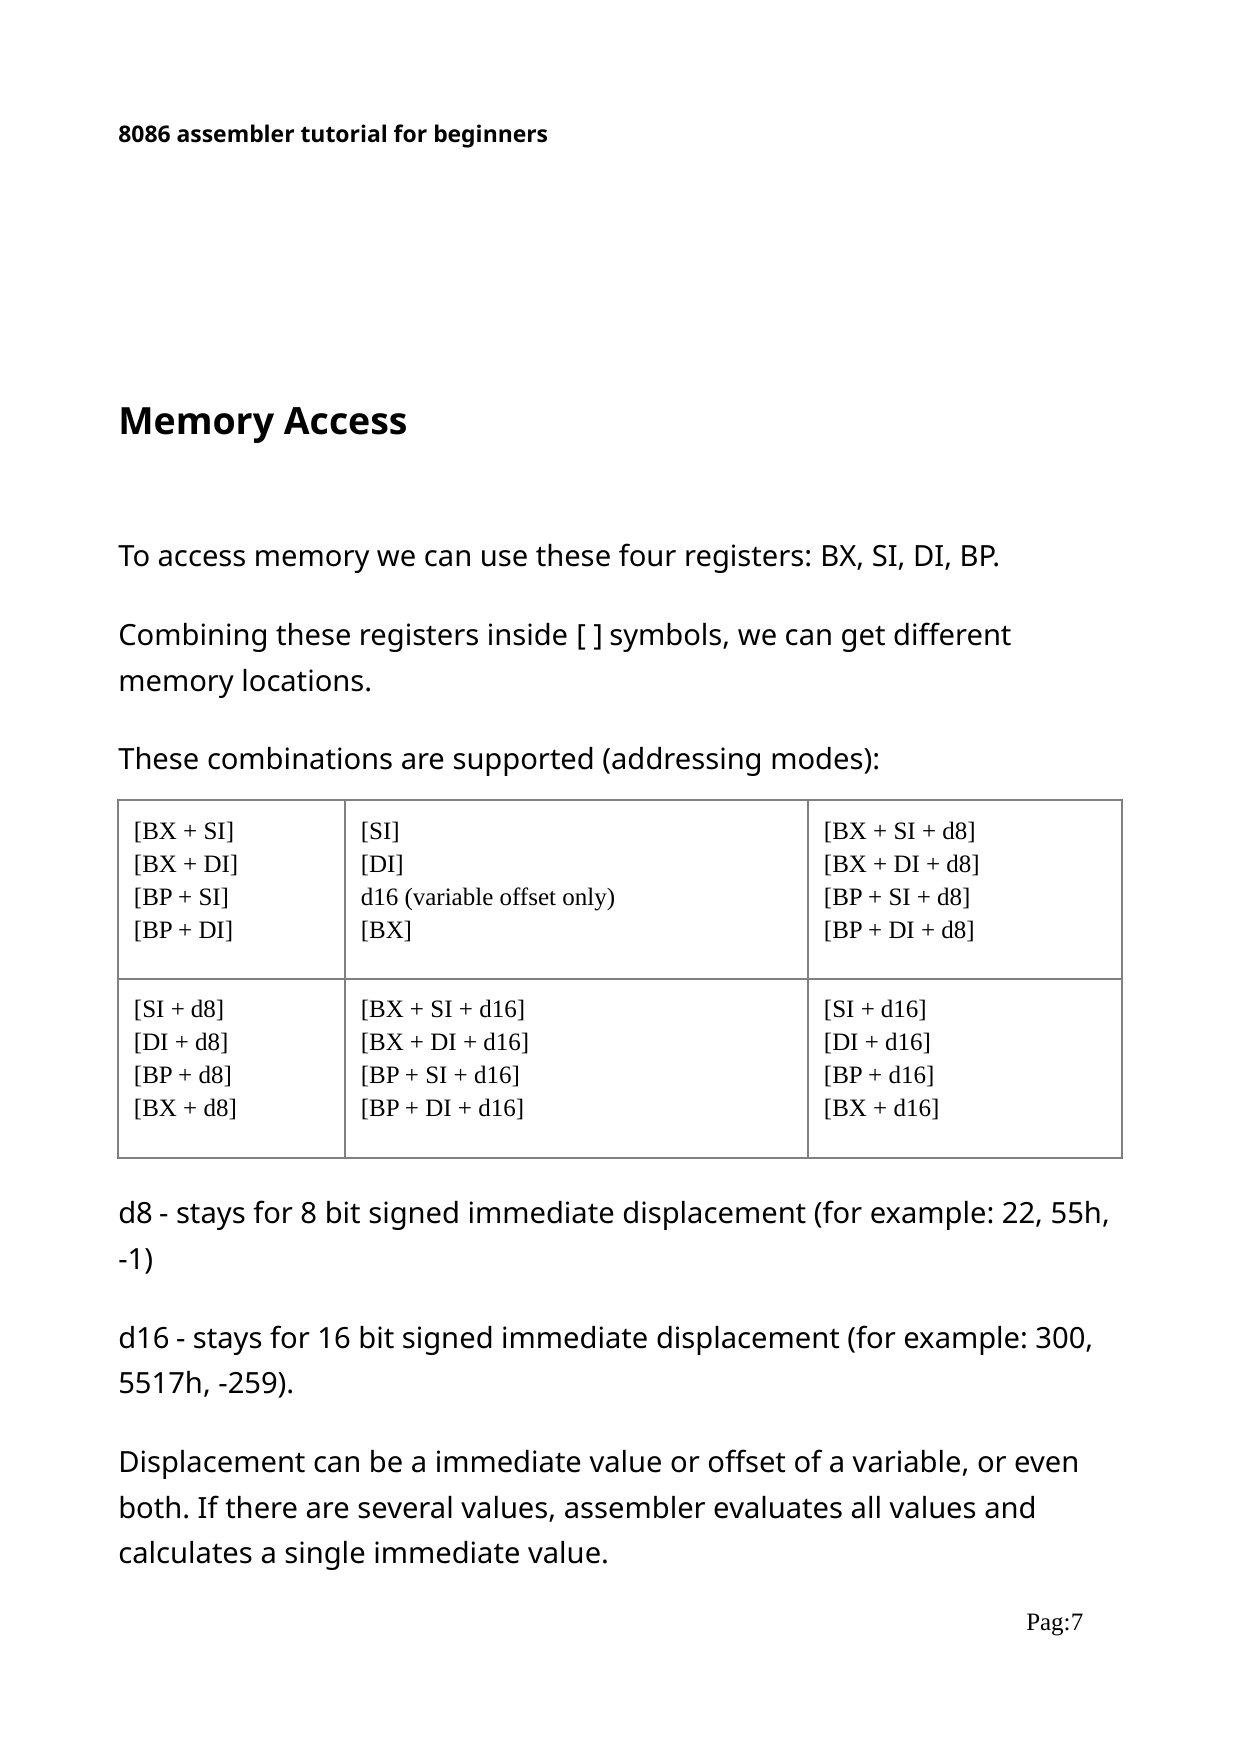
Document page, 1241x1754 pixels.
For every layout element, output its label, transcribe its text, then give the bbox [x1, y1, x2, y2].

subtitle Memory Access [118, 394, 1122, 488]
text d8 - stays for 8 bit signed immediate displacement (for example: 22, 55h, -1) d16 - stays for 16 bit signed immediate displacement (for example: 300, 5517h, -259). Displacement can be a immediate value or offset of a variable, or even both. If there are several values, assembler evaluates all values and calculates a single immediate value. [118, 1159, 1122, 1572]
table_cell [BX + SI + d16] [BX + DI + d16] [BP + SI + d16] [BP + DI + d16] [346, 980, 807, 1157]
table_cell [SI + d16] [DI + d16] [BP + d16] [BX + d16] [809, 980, 1121, 1157]
text To access memory we can use these four registers: BX, SI, DI, BP. Combining these registers inside [ ] symbols, we can get different memory locations. These combinations are supported (addressing modes): [118, 501, 1122, 778]
table_cell [SI + d8] [DI + d8] [BP + d8] [BX + d8] [119, 980, 344, 1157]
table_header [BX + SI] [BX + DI] [BP + SI] [BP + DI] [119, 801, 344, 978]
table_header [SI] [DI] d16 (variable offset only) [BX] [346, 801, 807, 978]
table_header [BX + SI + d8] [BX + DI + d8] [BP + SI + d8] [BP + DI + d8] [809, 801, 1121, 978]
